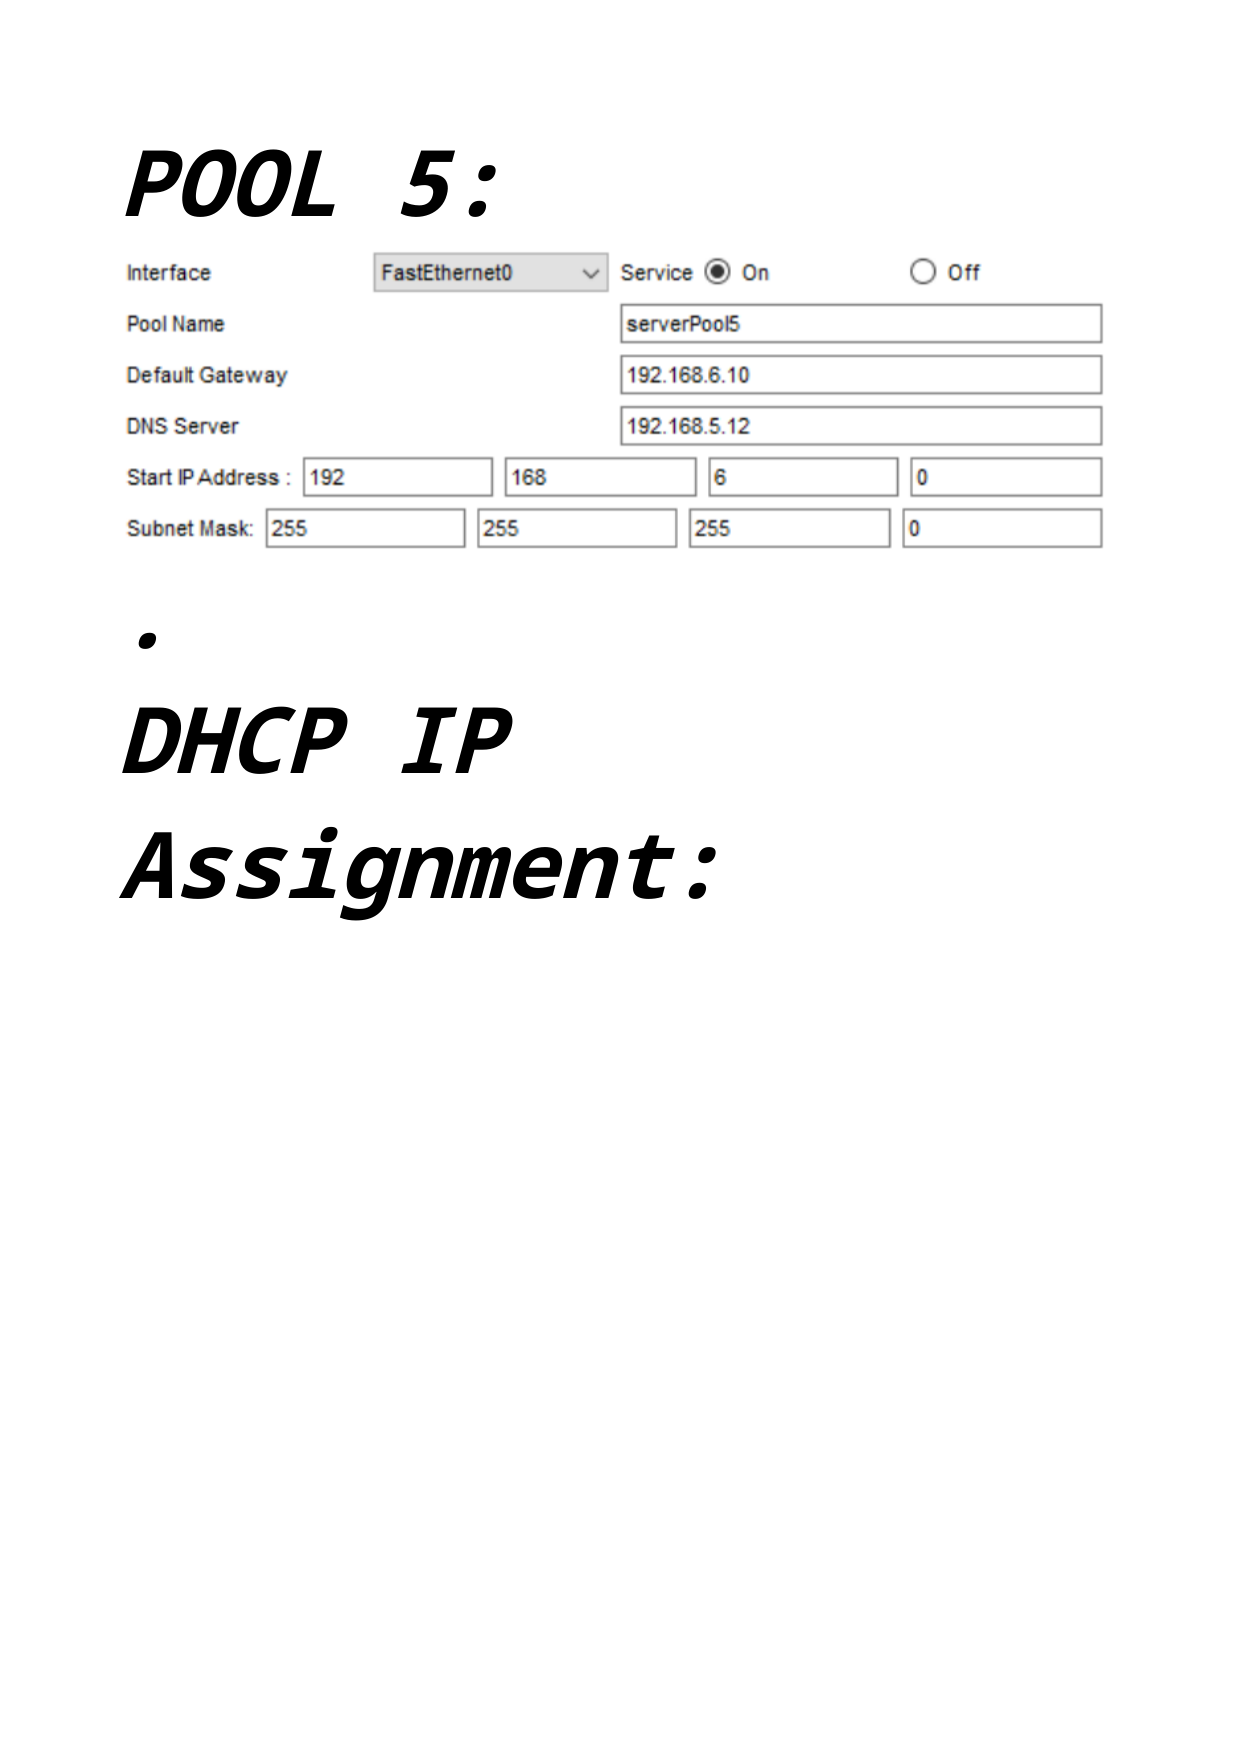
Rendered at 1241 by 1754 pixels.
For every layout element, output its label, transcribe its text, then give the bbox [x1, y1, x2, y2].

picture [118, 243, 1123, 551]
text DHCP IP Assignment: [118, 675, 1122, 925]
text POOL 5: [118, 118, 1122, 243]
text . [118, 551, 1122, 675]
